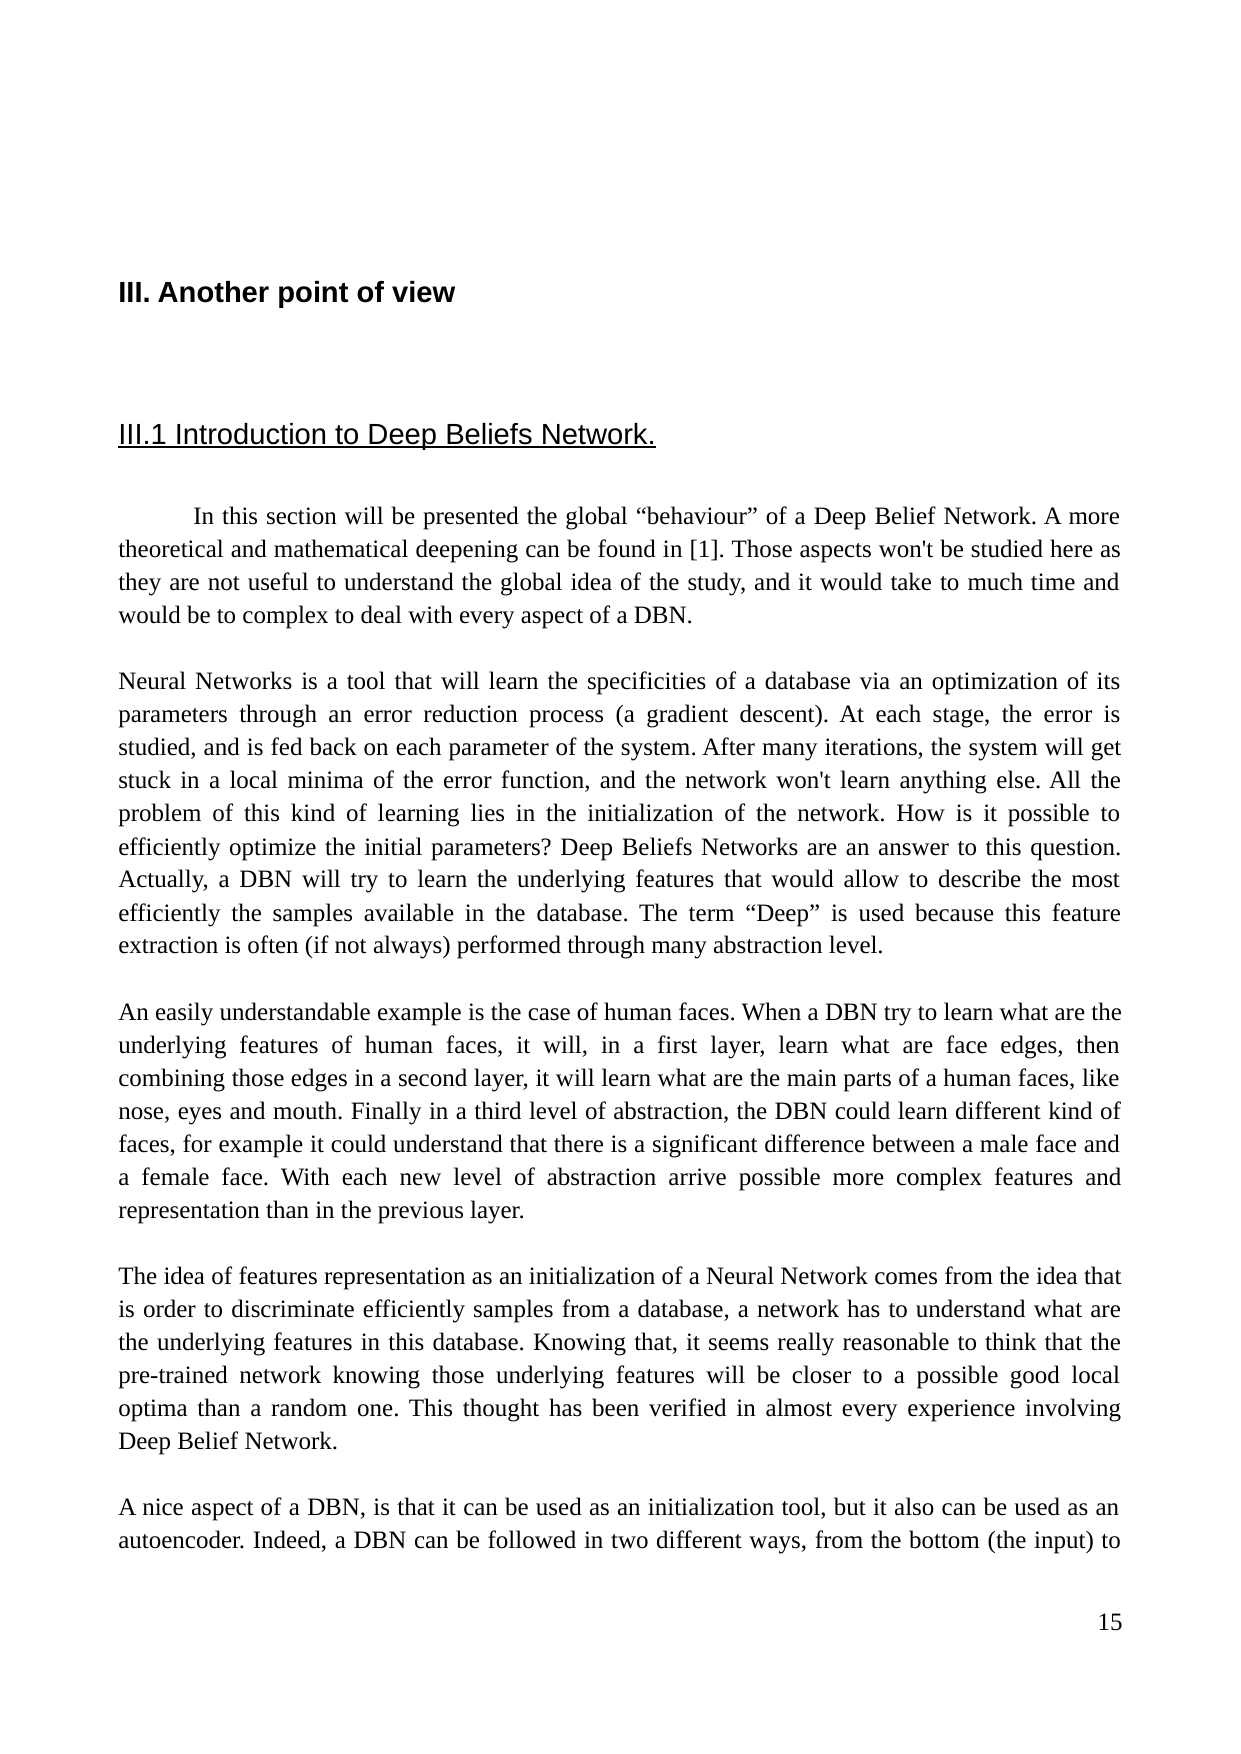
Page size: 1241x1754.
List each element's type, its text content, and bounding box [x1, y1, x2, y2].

subtitle III.1 Introduction to Deep Beliefs Network. [118, 417, 1122, 451]
text A nice aspect of a DBN, is that it can be used as an initialization tool, but it also can be used as an autoencoder. Indeed, a DBN can be followed in two different ways, from the bottom (the input) to [118, 1492, 1122, 1554]
text In this section will be presented the global “behaviour” of a Deep Belief Network. A more theoretical and mathematical deepening can be found in [1]. Those aspects won't be studied here as they are not useful to understand the global idea of the study, and it would take to much time and would be to complex to deal with every aspect of a DBN. [118, 501, 1122, 629]
subtitle III. Another point of view [118, 275, 1122, 309]
text An easily understandable example is the case of human faces. When a DBN try to learn what are the underlying features of human faces, it will, in a first layer, learn what are face edges, then combining those edges in a second layer, it will learn what are the main parts of a human faces, like nose, eyes and mouth. Finally in a third level of abstraction, the DBN could learn different kind of faces, for example it could understand that there is a significant difference between a male face and a female face. With each new level of abstraction arrive possible more complex features and representation than in the previous layer. [118, 997, 1122, 1223]
text Neural Networks is a tool that will learn the specificities of a database via an optimization of its parameters through an error reduction process (a gradient descent). At each stage, the error is studied, and is fed back on each parameter of the system. After many iterations, the system will get stuck in a local minima of the error function, and the network won't learn anything else. All the problem of this kind of learning lies in the initialization of the network. How is it possible to efficiently optimize the initial parameters? Deep Beliefs Networks are an answer to this question. Actually, a DBN will try to learn the underlying features that would allow to describe the most efficiently the samples available in the database. The term “Deep” is used because this feature extraction is often (if not always) performed through many abstraction level. [118, 666, 1122, 959]
text The idea of features representation as an initialization of a Neural Network comes from the idea that is order to discriminate efficiently samples from a database, a network has to understand what are the underlying features in this database. Knowing that, it seems really reasonable to think that the pre-trained network knowing those underlying features will be closer to a possible good local optima than a random one. This thought has been verified in almost every experience involving Deep Belief Network. [118, 1261, 1122, 1455]
